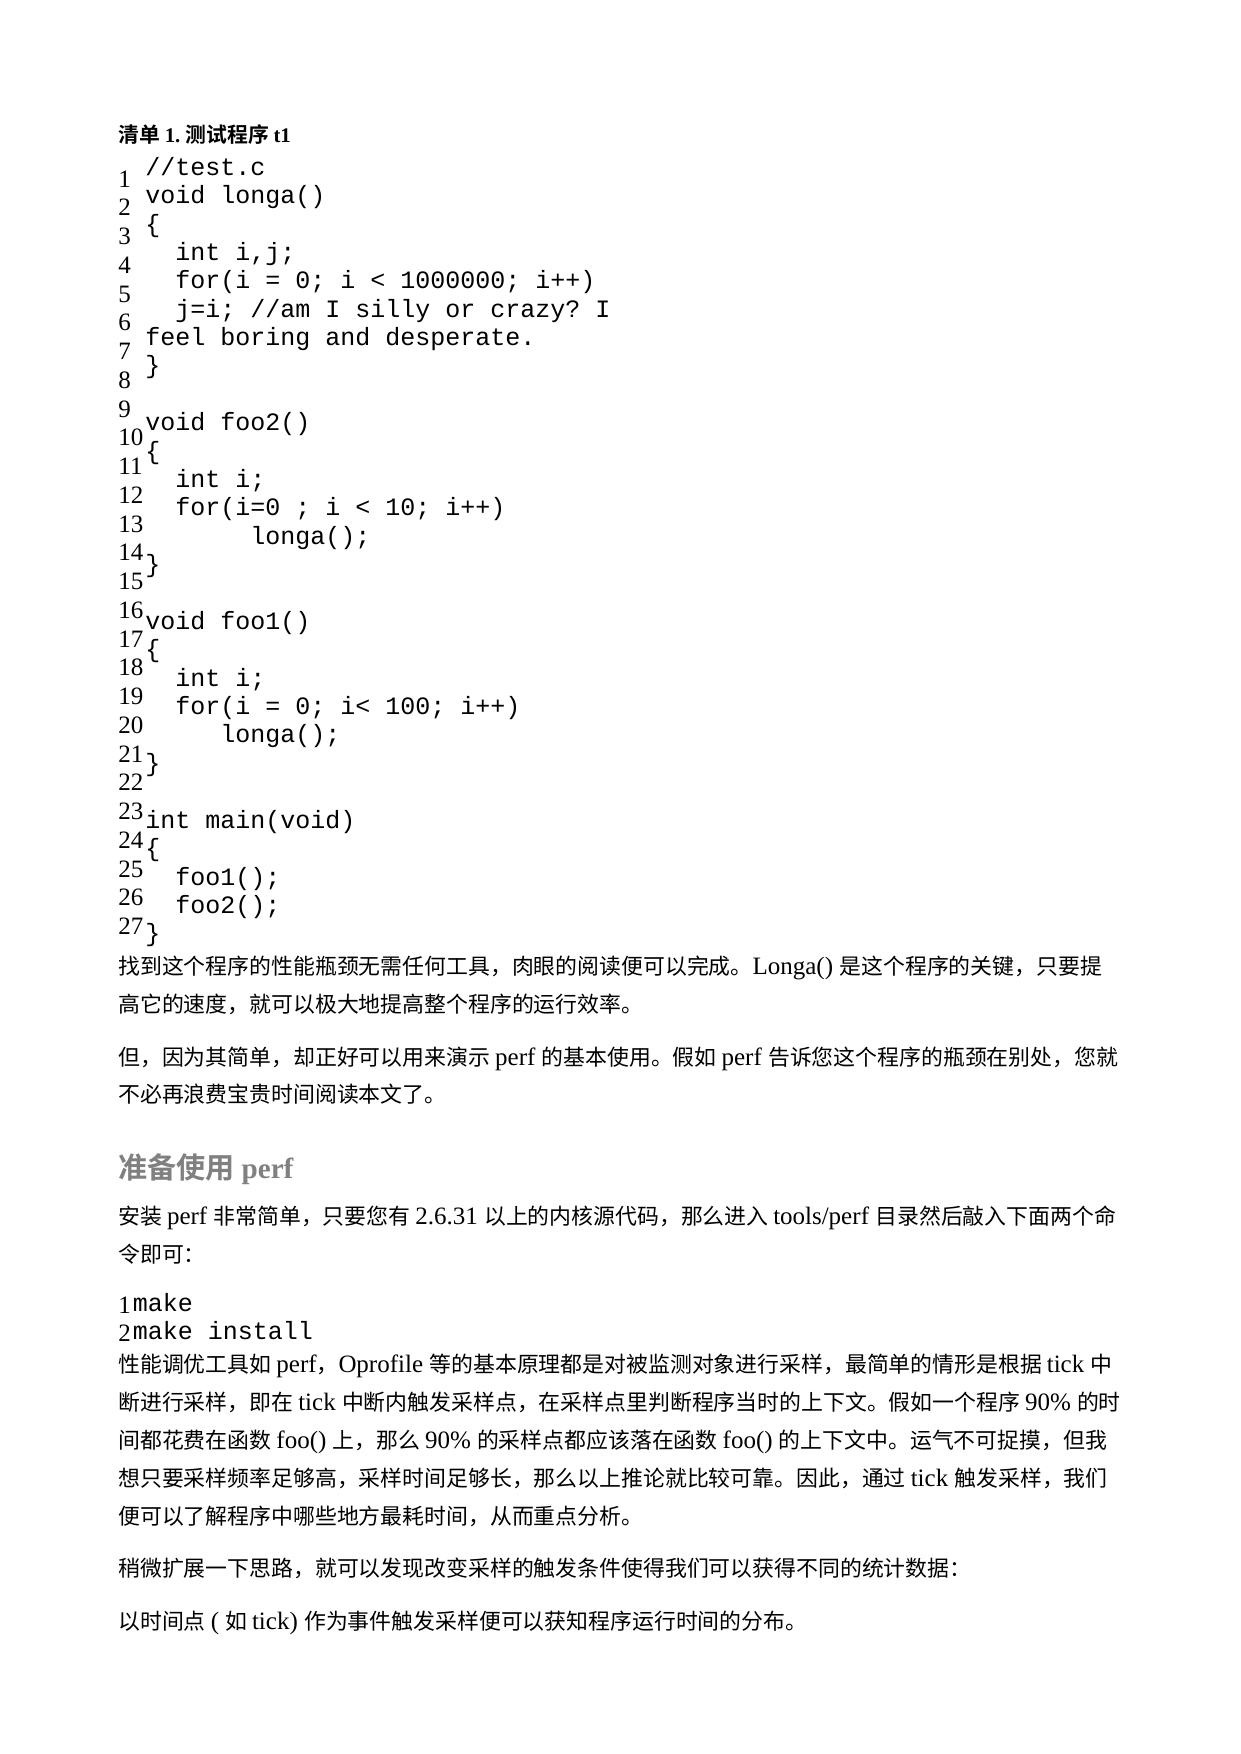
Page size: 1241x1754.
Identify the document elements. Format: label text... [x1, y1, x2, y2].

text 稍微扩展一下思路，就可以发现改变采样的触发条件使得我们可以获得不同的统计数据： [118, 1551, 1122, 1583]
text 安装 perf 非常简单，只要您有 2.6.31 以上的内核源代码，那么进入 tools/perf 目录然后敲入下面两个命令即可： [118, 1199, 1122, 1269]
table_header 1 2 3 4 5 6 7 8 9 10 11 12 13 14 15 16 17 18 19 20 21 22 23 24 25 26 27 [118, 155, 145, 949]
table_header make make install [133, 1290, 317, 1347]
text 但，因为其简单，却正好可以用来演示 perf 的基本使用。假如 perf 告诉您这个程序的瓶颈在别处，您就不必再浪费宝贵时间阅读本文了。 [118, 1039, 1122, 1109]
subtitle 准备使用 perf [118, 1144, 1122, 1187]
table_header //test.c void longa() { int i,j; for(i = 0; i < 1000000; i++) j=i; //am I silly or crazy? I feel boring and desperate. } void foo2() { int i; for(i=0 ; i < 10; i++) longa(); } void foo1() { int i; for(i = 0; i< 100; i++) longa(); } int main(void) { foo1(); foo2(); } [145, 155, 683, 949]
table_header 1 2 [118, 1290, 133, 1347]
text 以时间点 ( 如 tick) 作为事件触发采样便可以获知程序运行时间的分布。 [118, 1604, 1122, 1636]
subtitle 清单 1. 测试程序 t1 [118, 118, 1122, 148]
text 性能调优工具如 perf，Oprofile 等的基本原理都是对被监测对象进行采样，最简单的情形是根据 tick 中断进行采样，即在 tick 中断内触发采样点，在采样点里判断程序当时的上下文。假如一个程序 90% 的时间都花费在函数 foo() 上，那么 90% 的采样点都应该落在函数 foo() 的上下文中。运气不可捉摸，但我想只要采样频率足够高，采样时间足够长，那么以上推论就比较可靠。因此，通过 tick 触发采样，我们便可以了解程序中哪些地方最耗时间，从而重点分析。 [118, 1347, 1122, 1531]
text 找到这个程序的性能瓶颈无需任何工具，肉眼的阅读便可以完成。Longa() 是这个程序的关键，只要提高它的速度，就可以极大地提高整个程序的运行效率。 [118, 949, 1122, 1019]
